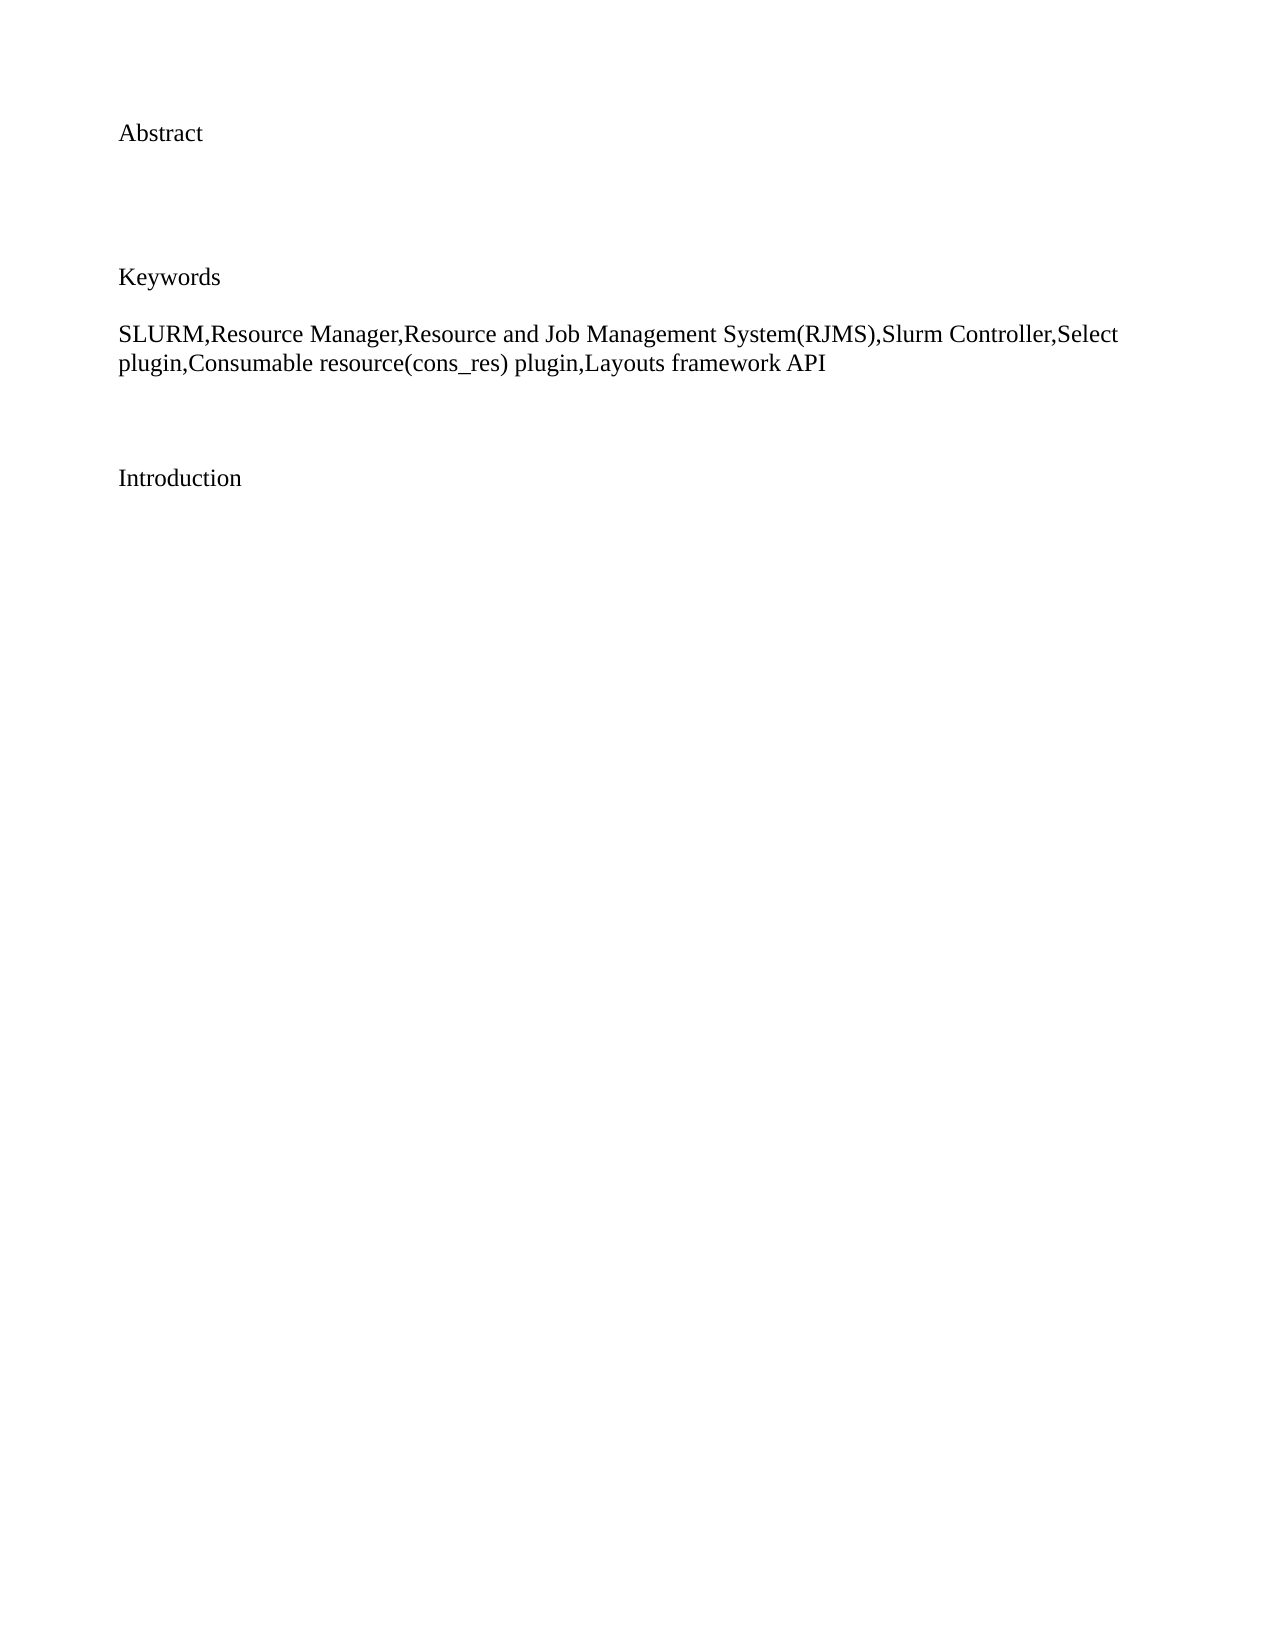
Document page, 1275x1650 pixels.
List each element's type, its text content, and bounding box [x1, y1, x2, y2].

text SLURM,Resource Manager,Resource and Job Management System(RJMS),Slurm Controller,Select plugin,Consumable resource(cons_res) plugin,Layouts framework API [118, 319, 1157, 377]
text Introduction [118, 463, 1157, 492]
text Keywords [118, 262, 1157, 291]
text Abstract [118, 118, 1157, 147]
